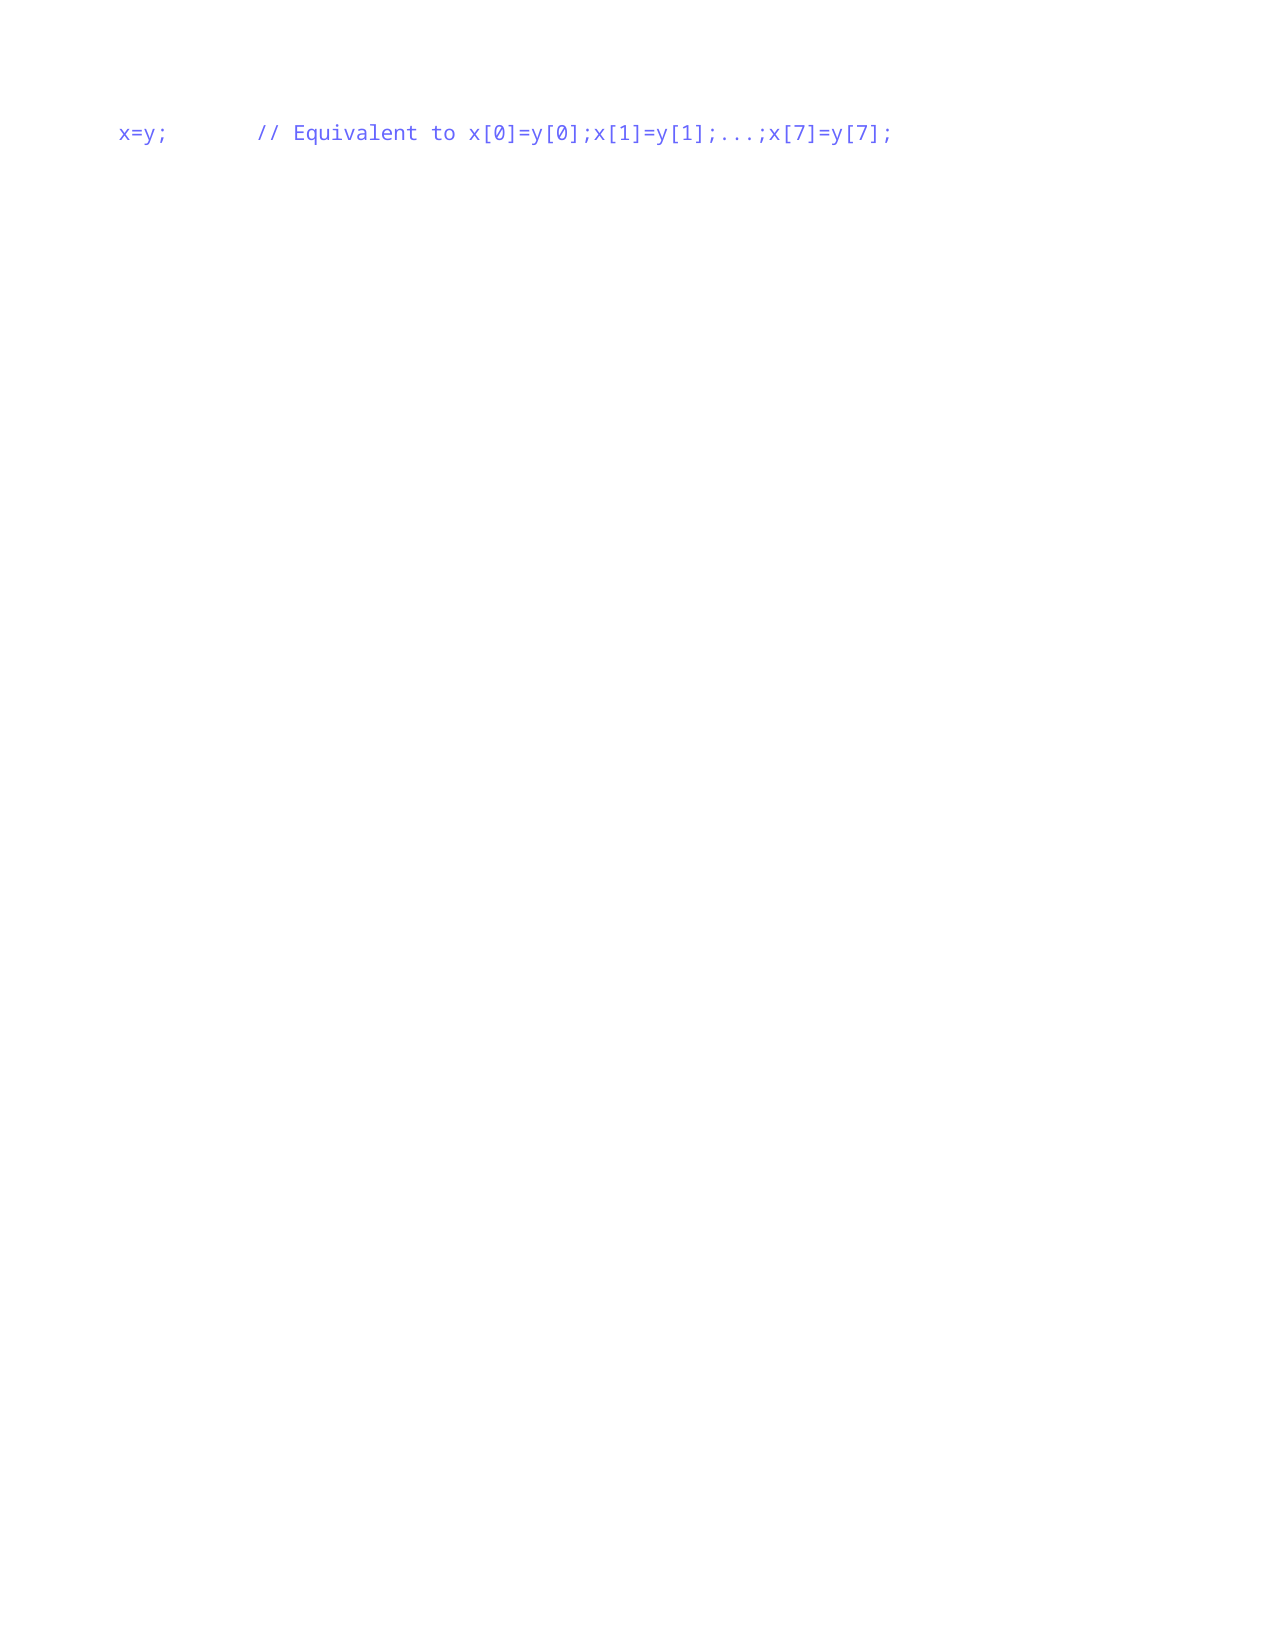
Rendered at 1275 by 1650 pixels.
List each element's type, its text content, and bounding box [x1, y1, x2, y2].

text x=y; // Equivalent to x[0]=y[0];x[1]=y[1];...;x[7]=y[7]; [118, 118, 1157, 147]
